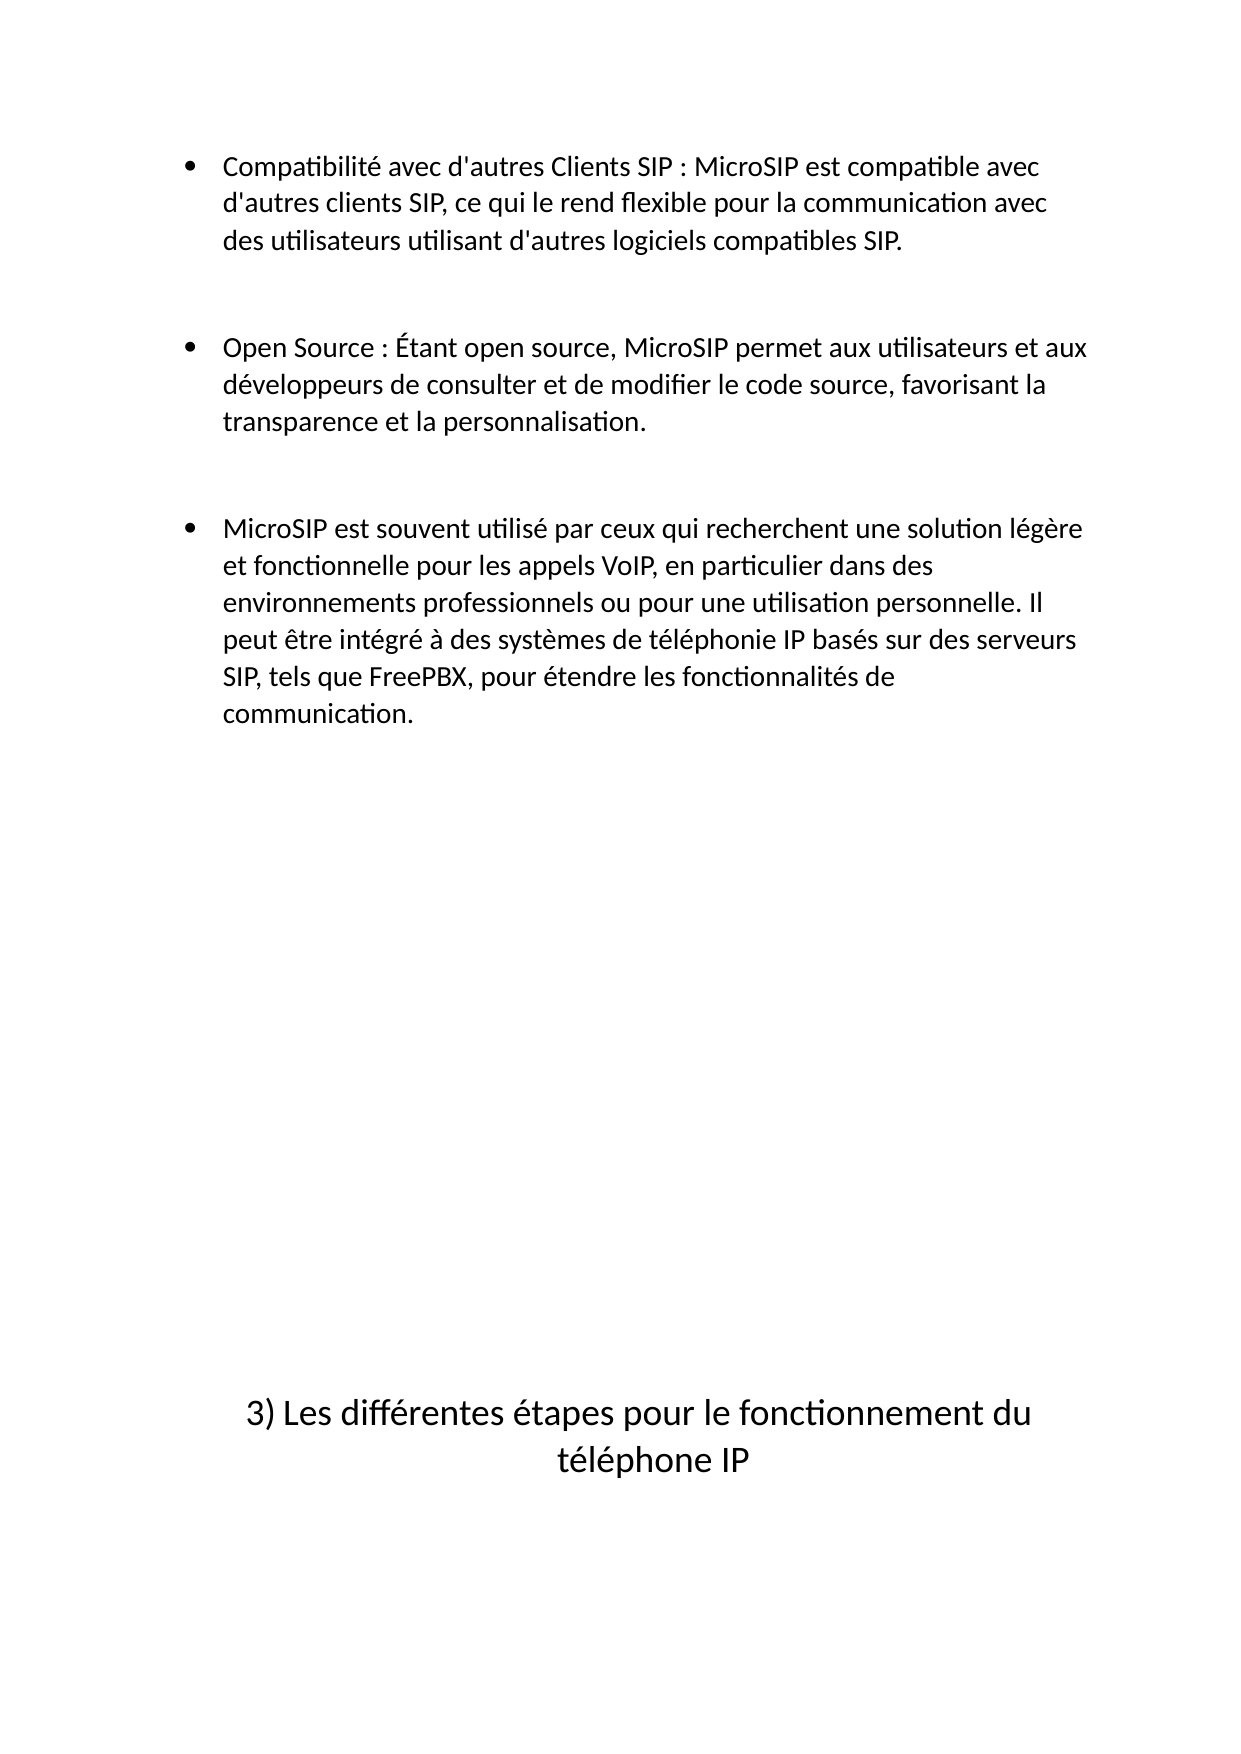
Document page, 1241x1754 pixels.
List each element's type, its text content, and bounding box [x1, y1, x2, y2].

list Compatibilité avec d'autres Clients SIP : MicroSIP est compatible avec d'autres clients SIP, ce qui le rend flexible pour la communication avec des utilisateurs utilisant d'autres logiciels compatibles SIP. [185, 148, 1093, 257]
list Open Source : Étant open source, MicroSIP permet aux utilisateurs et aux développeurs de consulter et de modifier le code source, favorisant la transparence et la personnalisation. [185, 329, 1093, 438]
list Les différentes étapes pour le fonctionnement du téléphone IP [185, 1389, 1093, 1482]
list MicroSIP est souvent utilisé par ceux qui recherchent une solution légère et fonctionnelle pour les appels VoIP, en particulier dans des environnements professionnels ou pour une utilisation personnelle. Il peut être intégré à des systèmes de téléphonie IP basés sur des serveurs SIP, tels que FreePBX, pour étendre les fonctionnalités de communication. [185, 510, 1093, 731]
